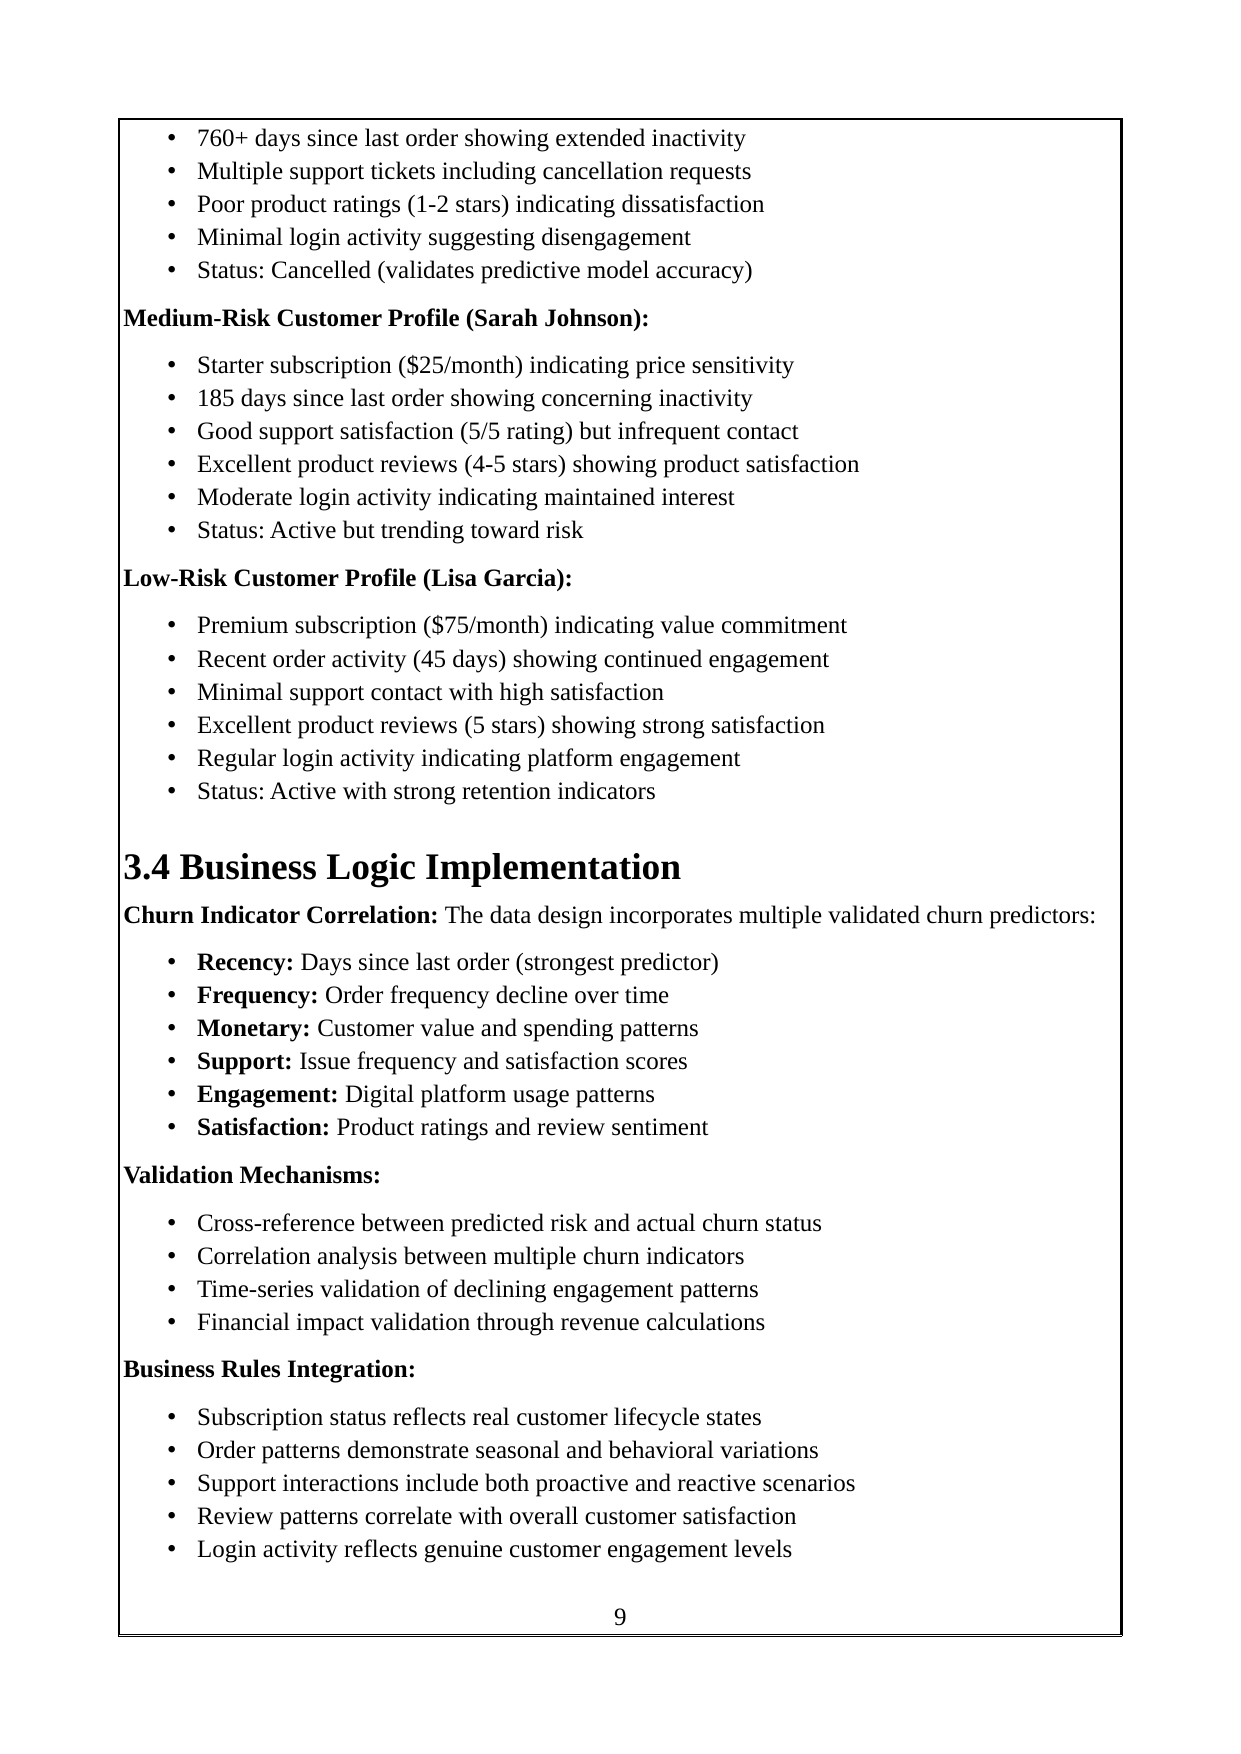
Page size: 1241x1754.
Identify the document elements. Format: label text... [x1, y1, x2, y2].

list Financial impact validation through revenue calculations [167, 1307, 1117, 1336]
list Starter subscription ($25/month) indicating price sensitivity [167, 350, 1117, 379]
text Medium-Risk Customer Profile (Sarah Johnson): [123, 303, 1117, 331]
list Cross-reference between predicted risk and actual churn status [167, 1208, 1117, 1236]
list Excellent product reviews (5 stars) showing strong satisfaction [167, 710, 1117, 738]
text Business Rules Integration: [123, 1354, 1117, 1383]
list Support interactions include both proactive and reactive scenarios [167, 1468, 1117, 1497]
list Status: Active but trending toward risk [167, 515, 1117, 544]
list 760+ days since last order showing extended inactivity [167, 123, 1117, 152]
list Multiple support tickets including cancellation requests [167, 156, 1117, 185]
list Excellent product reviews (4-5 stars) showing product satisfaction [167, 449, 1117, 478]
list Review patterns correlate with overall customer satisfaction [167, 1501, 1117, 1530]
list Moderate login activity indicating maintained interest [167, 482, 1117, 511]
list Satisfaction: Product ratings and review sentiment [167, 1112, 1117, 1141]
list Premium subscription ($75/month) indicating value commitment [167, 611, 1117, 639]
list Status: Active with strong retention indicators [167, 776, 1117, 804]
list Minimal support contact with high satisfaction [167, 677, 1117, 705]
text Validation Mechanisms: [123, 1160, 1117, 1189]
text Churn Indicator Correlation: The data design incorporates multiple validated churn predictors: [123, 900, 1117, 928]
list Login activity reflects genuine customer engagement levels [167, 1534, 1117, 1563]
text Low-Risk Customer Profile (Lisa Garcia): [123, 563, 1117, 592]
list Good support satisfaction (5/5 rating) but infrequent contact [167, 416, 1117, 445]
list Poor product ratings (1-2 stars) indicating dissatisfaction [167, 189, 1117, 218]
list 185 days since last order showing concerning inactivity [167, 383, 1117, 412]
list Engagement: Digital platform usage patterns [167, 1079, 1117, 1108]
list Regular login activity indicating platform engagement [167, 743, 1117, 771]
subtitle 3.4 Business Logic Implementation [123, 844, 1117, 887]
list Recent order activity (45 days) showing continued engagement [167, 644, 1117, 672]
list Subscription status reflects real customer lifecycle states [167, 1402, 1117, 1431]
list Minimal login activity suggesting disengagement [167, 222, 1117, 251]
list Order patterns demonstrate seasonal and behavioral variations [167, 1435, 1117, 1464]
list Recency: Days since last order (strongest predictor) [167, 947, 1117, 976]
list Monetary: Customer value and spending patterns [167, 1013, 1117, 1042]
list Support: Issue frequency and satisfaction scores [167, 1046, 1117, 1075]
list Correlation analysis between multiple churn indicators [167, 1241, 1117, 1269]
list Frequency: Order frequency decline over time [167, 980, 1117, 1009]
list Time-series validation of declining engagement patterns [167, 1274, 1117, 1302]
list Status: Cancelled (validates predictive model accuracy) [167, 255, 1117, 284]
